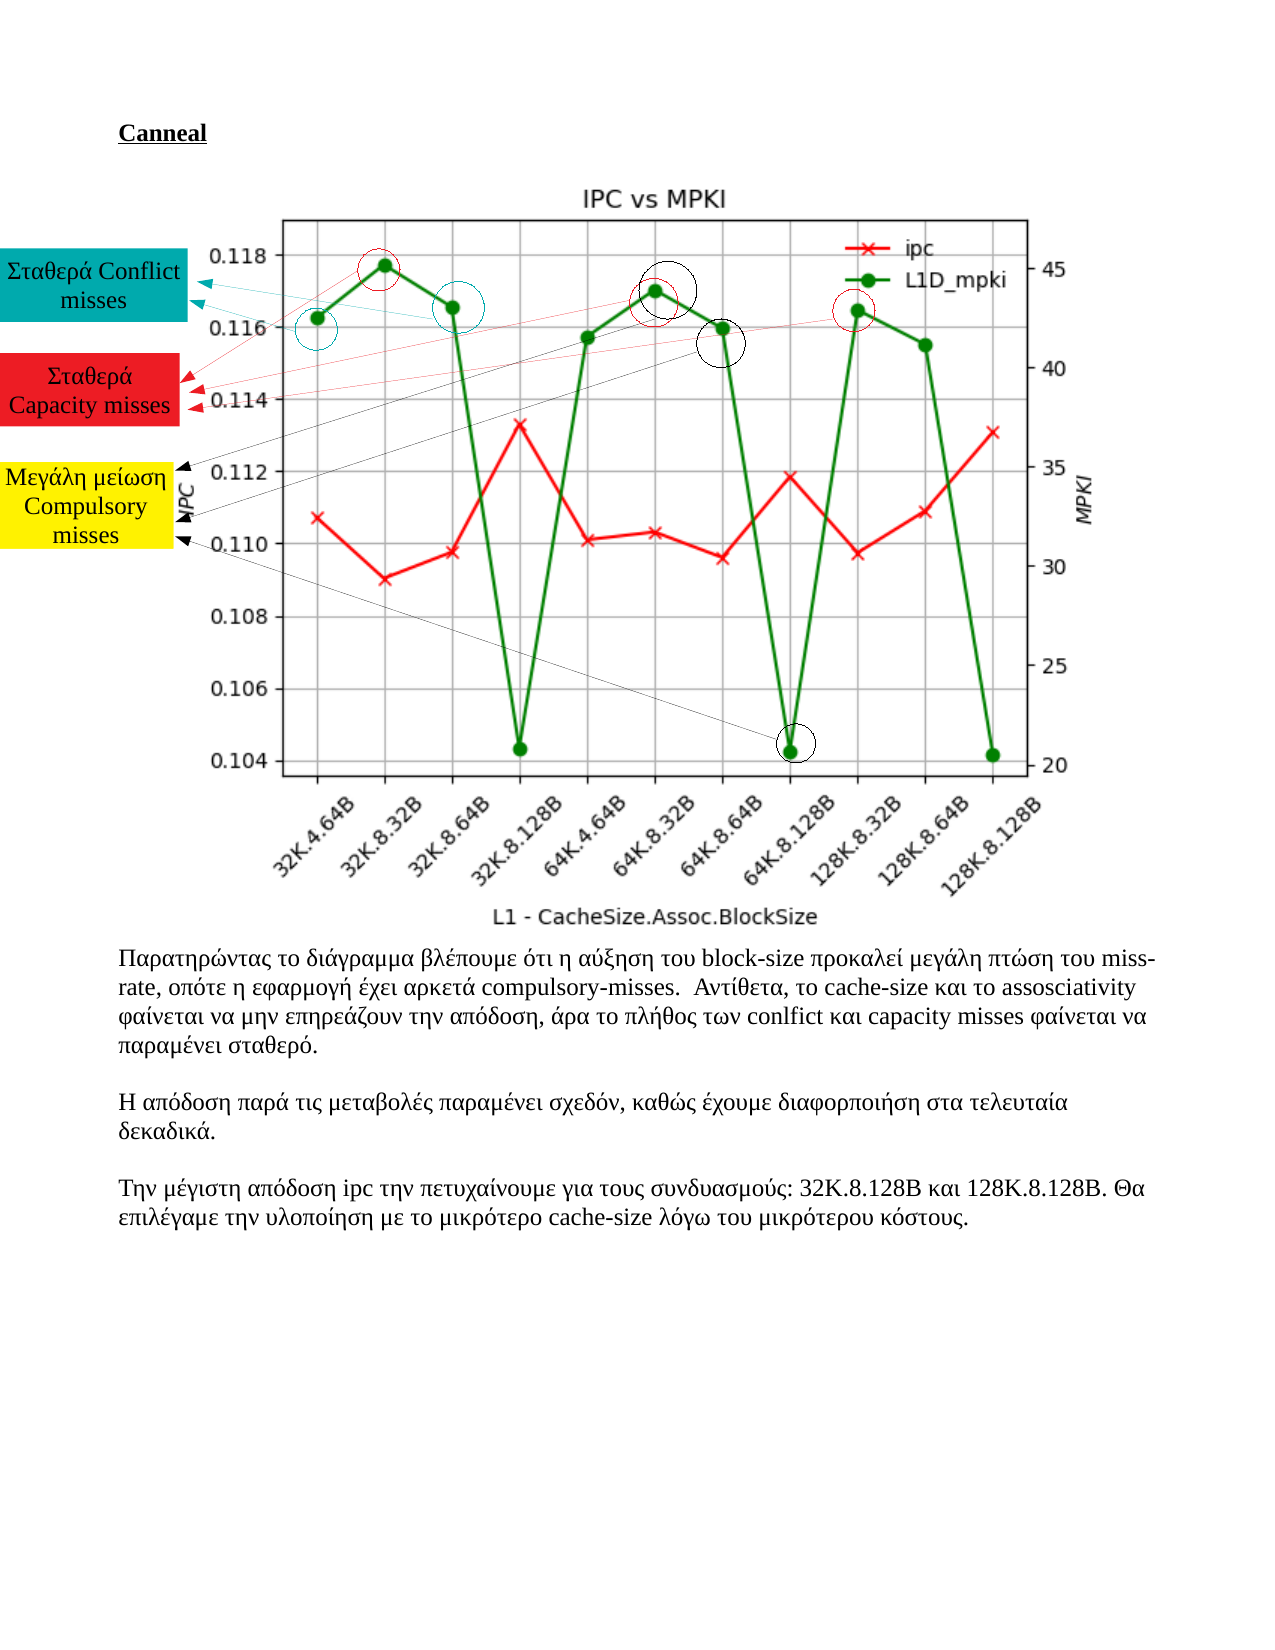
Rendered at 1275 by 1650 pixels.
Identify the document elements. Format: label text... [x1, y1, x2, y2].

text Παρατηρώντας το διάγραμμα βλέπουμε ότι η αύξηση του block-size προκαλεί μεγάλη πτώση του miss-rate, οπότε η εφαρμογή έχει αρκετά compulsory-misses. Αντίθετα, το cache-size και το assosciativity φαίνεται να μην επηρεάζουν την απόδοση, άρα το πλήθος των conlfict και capacity misses φαίνεται να παραμένει σταθερό. [118, 176, 1157, 1058]
text Canneal [118, 118, 1157, 147]
text Η απόδοση παρά τις μεταβολές παραμένει σχεδόν, καθώς έχουμε διαφορποιήση στα τελευταία δεκαδικά. [118, 1087, 1157, 1145]
picture [164, 175, 1111, 944]
text Την μέγιστη απόδοση ipc την πετυχαίνουμε για τους συνδυασμούς: 32Κ.8.128Β και 128K.8.128B. Θα επιλέγαμε την υλοποίηση με το μικρότερο cache-size λόγω του μικρότερου κόστους. [118, 1173, 1157, 1231]
